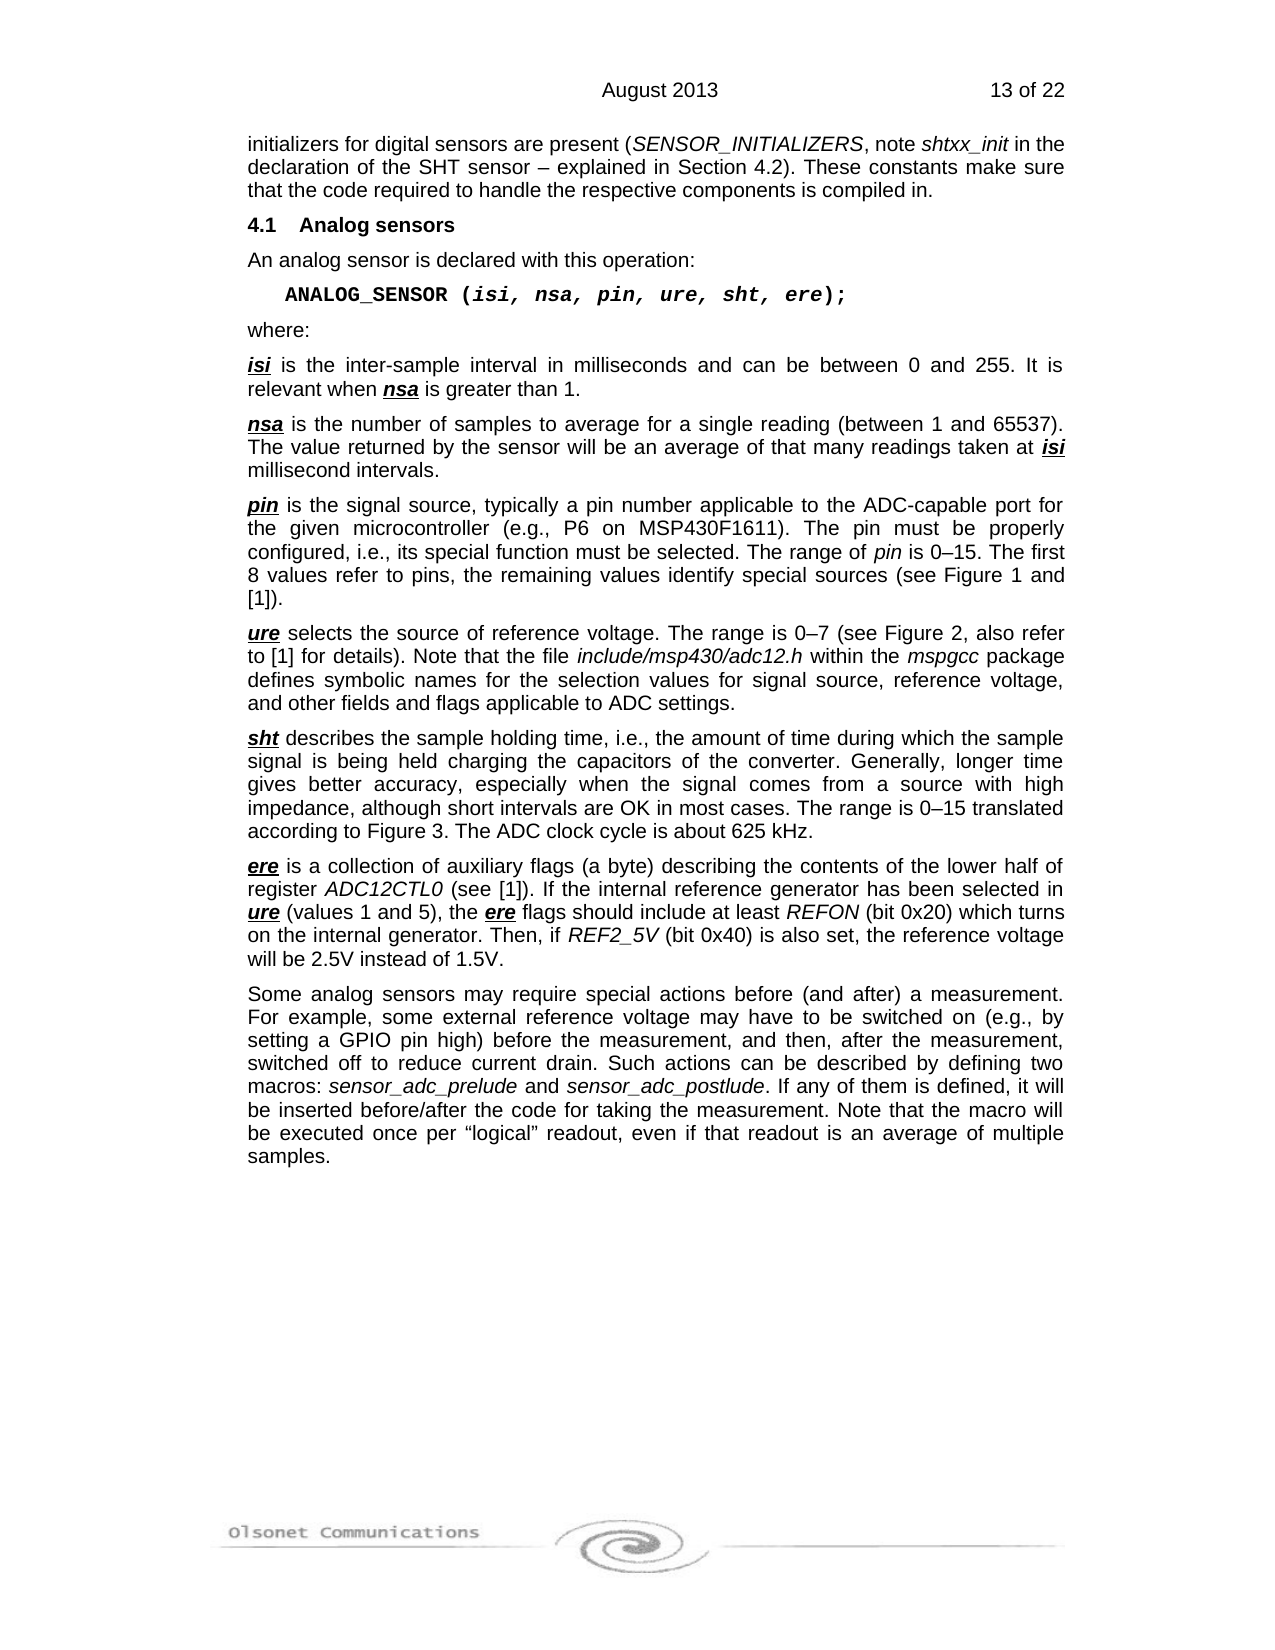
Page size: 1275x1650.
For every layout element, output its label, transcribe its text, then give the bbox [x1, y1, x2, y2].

text An analog sensor is declared with this operation: [247, 249, 1065, 272]
text Some analog sensors may require special actions before (and after) a measurement. For example, some external reference voltage may have to be switched on (e.g., by setting a GPIO pin high) before the measurement, and then, after the measurement, switched off to reduce current drain. Such actions can be described by defining two macros: sensor_adc_prelude and sensor_adc_postlude. If any of them is defined, it will be inserted before/after the code for taking the measurement. Note that the macro will be executed once per “logical” readout, even if that readout is an average of multiple samples. [247, 982, 1065, 1168]
text where: [247, 319, 1065, 342]
text isi is the inter-sample interval in milliseconds and can be between 0 and 255. It is relevant when nsa is greater than 1. [247, 354, 1065, 401]
text ure selects the source of reference voltage. The range is 0–7 (see Figure 2, also refer to [1] for details). Note that the file include/msp430/adc12.h within the mspgcc package defines symbolic names for the selection values for signal source, reference voltage, and other fields and flags applicable to ADC settings. [247, 622, 1065, 714]
text sht describes the sample holding time, i.e., the amount of time during which the sample signal is being held charging the capacitors of the converter. Generally, longer time gives better accuracy, especially when the signal comes from a source with high impedance, although short intervals are OK in most cases. The range is 0–15 translated according to Figure 3. The ADC clock cycle is about 625 kHz. [247, 726, 1065, 842]
text initializers for digital sensors are present (SENSOR_INITIALIZERS, note shtxx_init in the declaration of the SHT sensor – explained in Section 4.2). These constants make sure that the code required to handle the respective components is compiled in. [247, 132, 1065, 202]
picture [210, 1504, 1065, 1596]
text ere is a collection of auxiliary flags (a byte) describing the contents of the lower half of register ADC12CTL0 (see [1]). If the internal reference generator has been selected in ure (values 1 and 5), the ere flags should include at least REFON (bit 0x20) which turns on the internal generator. Then, if REF2_5V (bit 0x40) is also set, the reference voltage will be 2.5V instead of 1.5V. [247, 854, 1065, 970]
text ANALOG_SENSOR (isi, nsa, pin, ure, sht, ere); [285, 284, 1065, 307]
subtitle Analog sensors [247, 214, 1065, 237]
text pin is the signal source, typically a pin number applicable to the ADC-capable port for the given microcontroller (e.g., P6 on MSP430F1611). The pin must be properly configured, i.e., its special function must be selected. The range of pin is 0–15. The first 8 values refer to pins, the remaining values identify special sources (see Figure 1 and [1]). [247, 494, 1065, 610]
text nsa is the number of samples to average for a single reading (between 1 and 65537). The value returned by the sensor will be an average of that many readings taken at isi millisecond intervals. [247, 412, 1065, 482]
